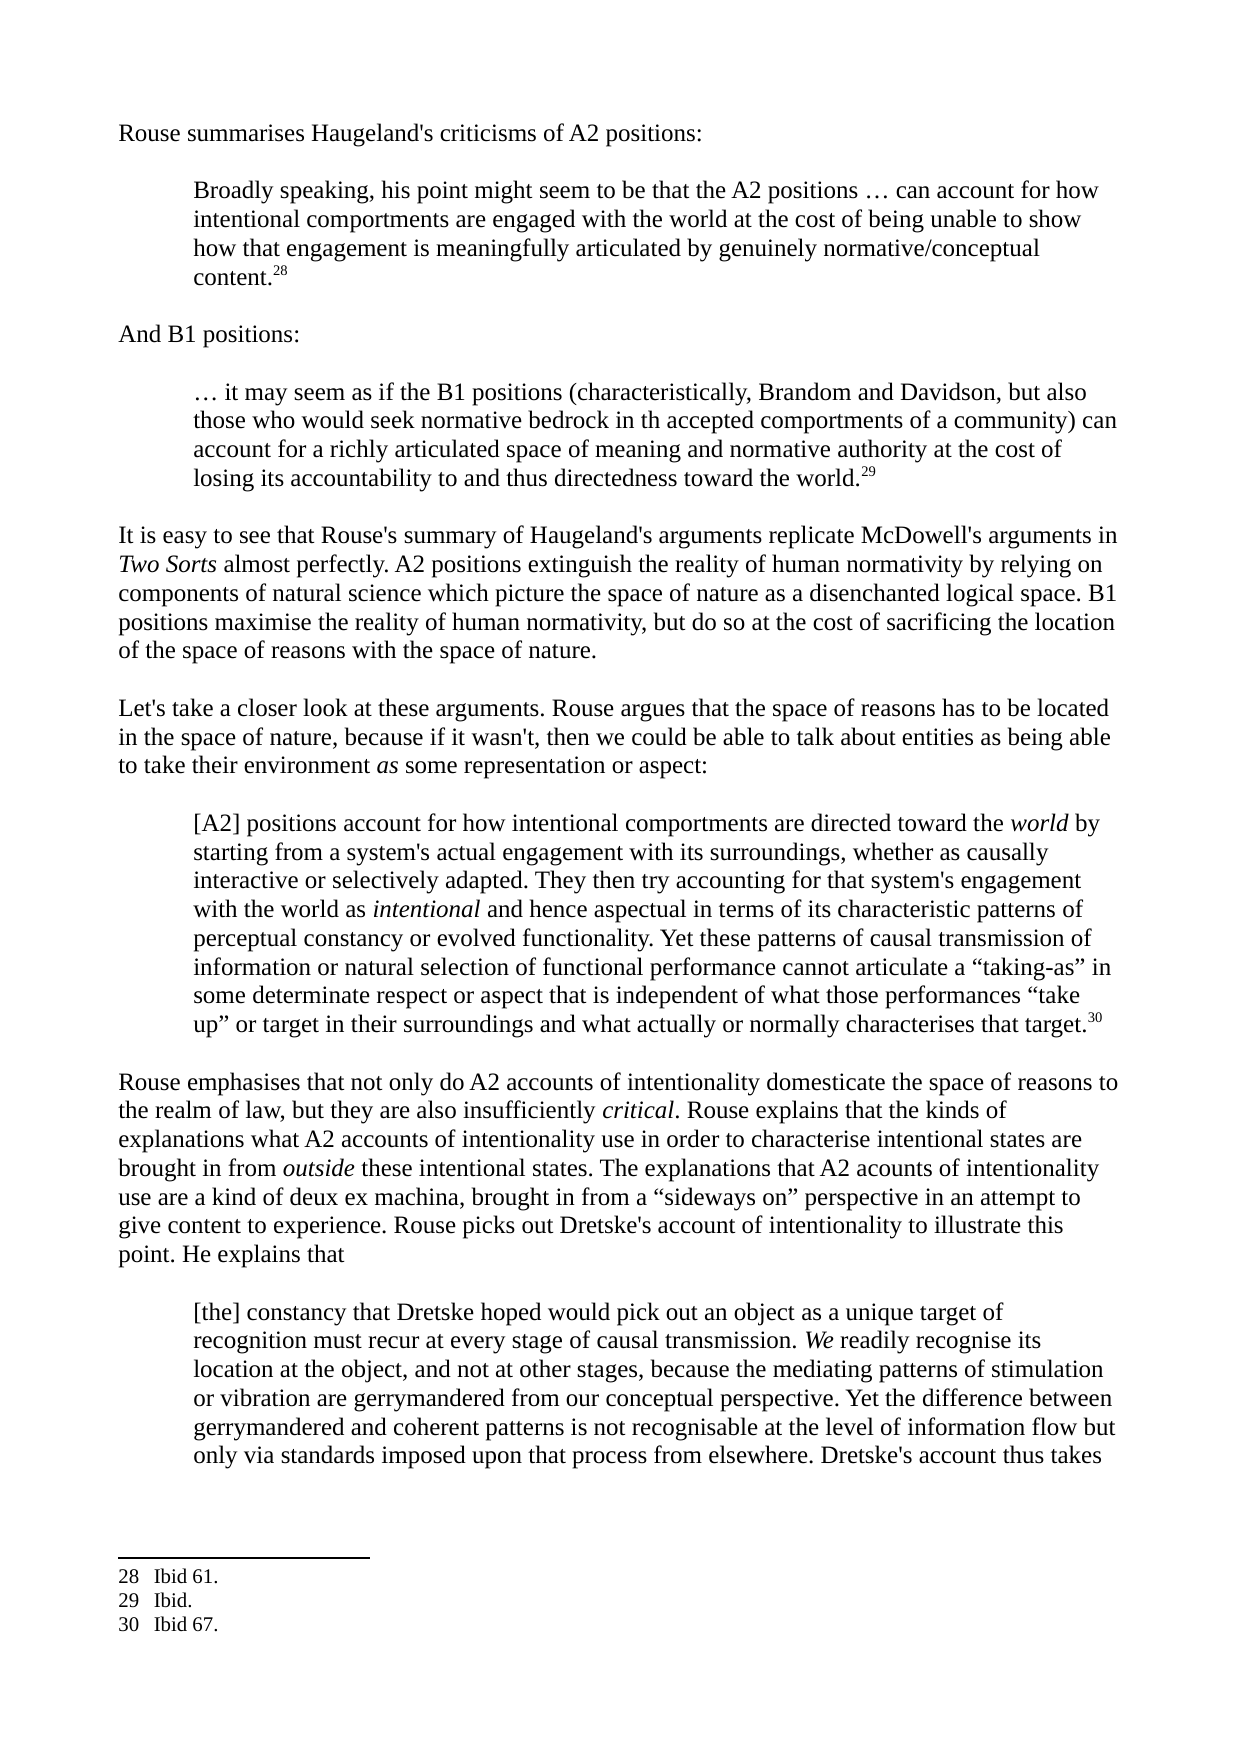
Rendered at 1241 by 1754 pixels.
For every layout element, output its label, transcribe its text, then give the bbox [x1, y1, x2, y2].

text Broadly speaking, his point might seem to be that the A2 positions … can account for how intentional comportments are engaged with the world at the cost of being unable to show how that engagement is meaningfully articulated by genuinely normative/conceptual content. [193, 176, 1122, 291]
text Ibid. [118, 1588, 1122, 1612]
text Ibid 61. [118, 1564, 1122, 1588]
text Rouse summarises Haugeland's criticisms of A2 positions: [118, 118, 1122, 147]
text Let's take a closer look at these arguments. Rouse argues that the space of reasons has to be located in the space of nature, because if it wasn't, then we could be able to talk about entities as being able to take their environment as some representation or aspect: [118, 693, 1122, 779]
text Ibid 67. [118, 1612, 1122, 1636]
text … it may seem as if the B1 positions (characteristically, Brandom and Davidson, but also those who would seek normative bedrock in th accepted comportments of a community) can account for a richly articulated space of meaning and normative authority at the cost of losing its accountability to and thus directedness toward the world. [193, 377, 1122, 492]
text [A2] positions account for how intentional comportments are directed toward the world by starting from a system's actual engagement with its surroundings, whether as causally interactive or selectively adapted. They then try accounting for that system's engagement with the world as intentional and hence aspectual in terms of its characteristic patterns of perceptual constancy or evolved functionality. Yet these patterns of causal transmission of information or natural selection of functional performance cannot articulate a “taking-as” in some determinate respect or aspect that is independent of what those performances “take up” or target in their surroundings and what actually or normally characterises that target. [193, 808, 1122, 1038]
text Rouse emphasises that not only do A2 accounts of intentionality domesticate the space of reasons to the realm of law, but they are also insufficiently critical. Rouse explains that the kinds of explanations what A2 accounts of intentionality use in order to characterise intentional states are brought in from outside these intentional states. The explanations that A2 acounts of intentionality use are a kind of deux ex machina, brought in from a “sideways on” perspective in an attempt to give content to experience. Rouse picks out Dretske's account of intentionality to illustrate this point. He explains that [118, 1067, 1122, 1268]
text [the] constancy that Dretske hoped would pick out an object as a unique target of recognition must recur at every stage of causal transmission. We readily recognise its location at the object, and not at other stages, because the mediating patterns of stimulation or vibration are gerrymandered from our conceptual perspective. Yet the difference between gerrymandered and coherent patterns is not recognisable at the level of information flow but only via standards imposed upon that process from elsewhere. Dretske's account thus takes [193, 1297, 1122, 1469]
text And B1 positions: [118, 319, 1122, 348]
text It is easy to see that Rouse's summary of Haugeland's arguments replicate McDowell's arguments in Two Sorts almost perfectly. A2 positions extinguish the reality of human normativity by relying on components of natural science which picture the space of nature as a disenchanted logical space. B1 positions maximise the reality of human normativity, but do so at the cost of sacrificing the location of the space of reasons with the space of nature. [118, 521, 1122, 664]
